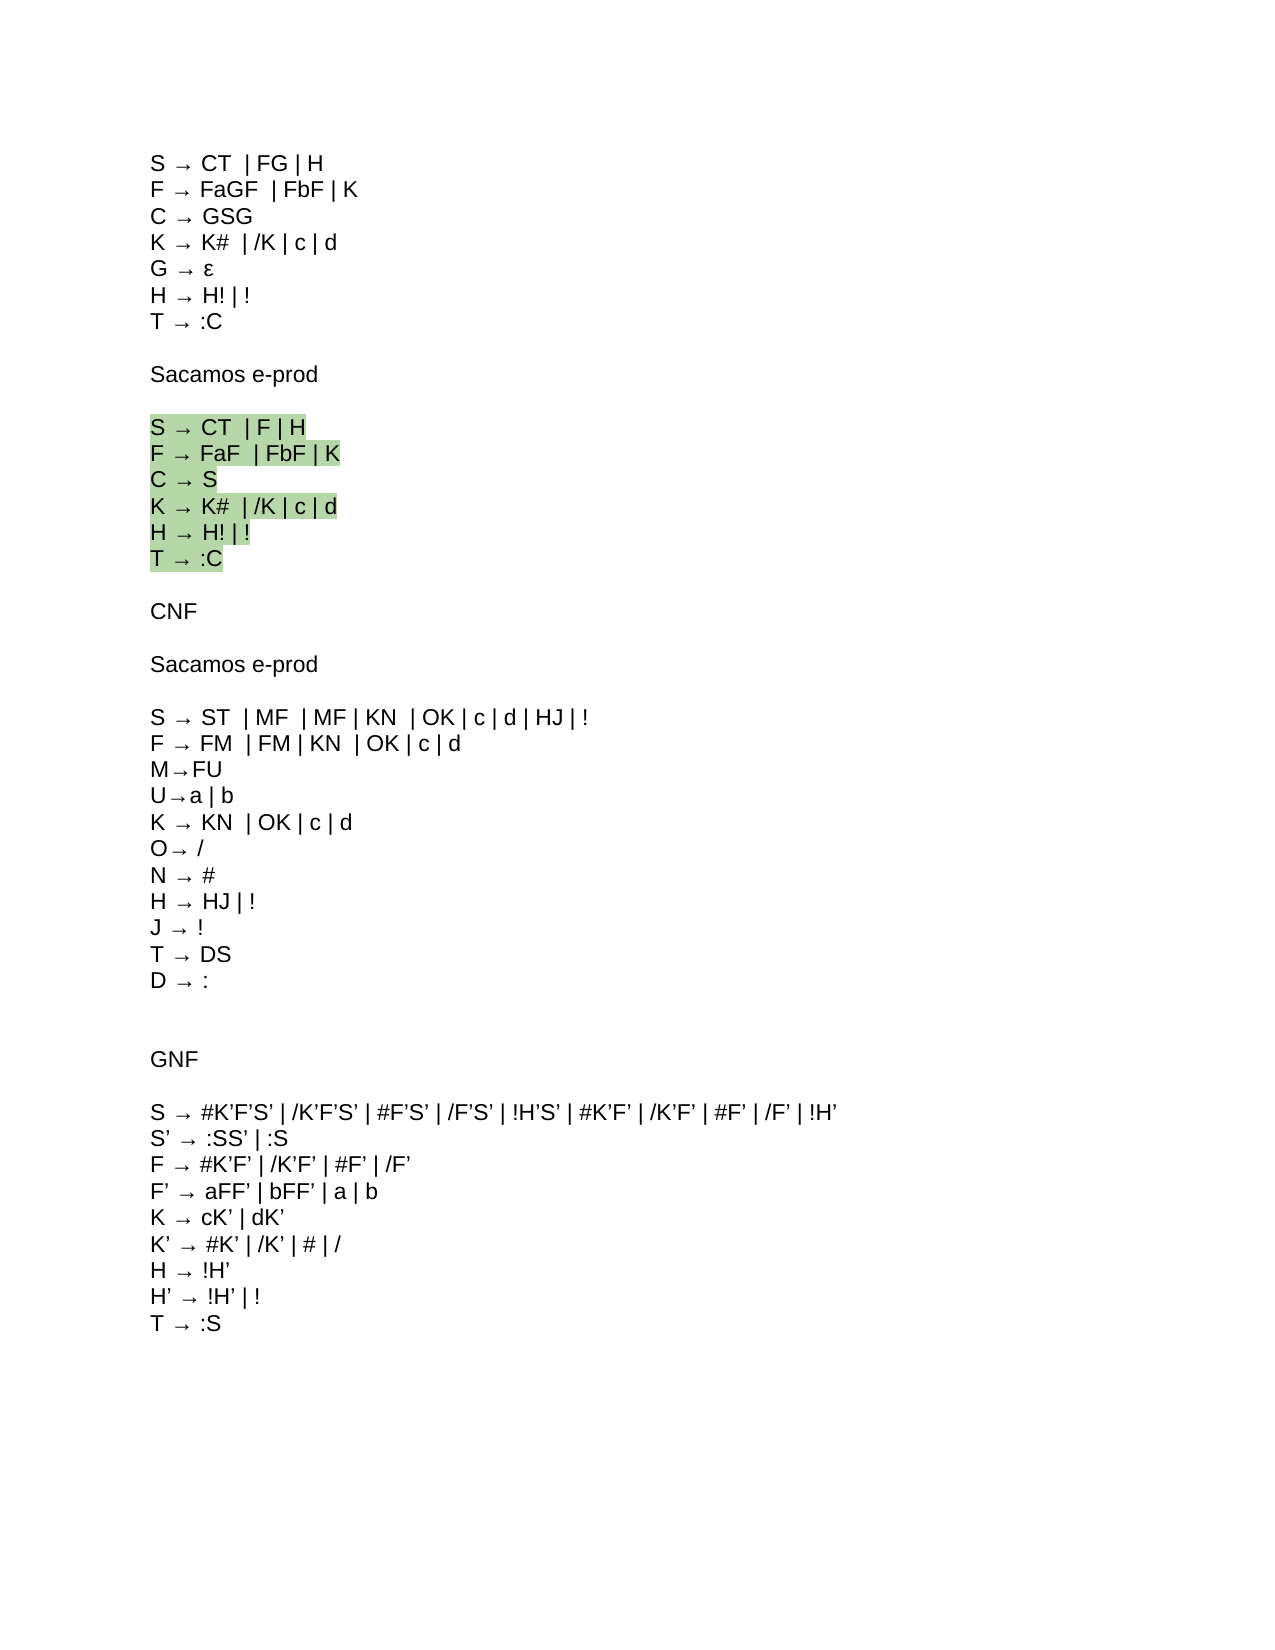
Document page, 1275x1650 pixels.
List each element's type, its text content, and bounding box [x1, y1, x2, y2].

text CNF [150, 598, 1125, 624]
text S → CT | FG | H [150, 150, 1125, 176]
text C → GSG [150, 203, 1125, 229]
text F → FaGF | FbF | K [150, 176, 1125, 203]
text K → K# | /K | c | d [150, 493, 1125, 519]
text O→ / [150, 835, 1125, 862]
text U→a | b [150, 782, 1125, 809]
text H’ → !H’ | ! [150, 1283, 1125, 1309]
text K → K# | /K | c | d [150, 229, 1125, 255]
text S → CT | F | H [150, 413, 1125, 440]
text S → ST | MF | MF | KN | OK | c | d | HJ | ! [150, 703, 1125, 730]
text Sacamos e-prod [150, 651, 1125, 677]
text T → :C [150, 308, 1125, 334]
text K → KN | OK | c | d [150, 809, 1125, 835]
text G → ε [150, 255, 1125, 282]
text F’ → aFF’ | bFF’ | a | b [150, 1178, 1125, 1204]
text M→FU [150, 756, 1125, 782]
text H → H! | ! [150, 282, 1125, 308]
text H → HJ | ! [150, 888, 1125, 914]
text H → !H’ [150, 1257, 1125, 1283]
text F → FM | FM | KN | OK | c | d [150, 730, 1125, 756]
text J → ! [150, 914, 1125, 941]
text T → :S [150, 1309, 1125, 1336]
text K’ → #K’ | /K’ | # | / [150, 1231, 1125, 1257]
text S’ → :SS’ | :S [150, 1125, 1125, 1151]
text D → : [150, 967, 1125, 993]
text C → S [150, 466, 1125, 493]
text K → cK’ | dK’ [150, 1204, 1125, 1231]
text N → # [150, 862, 1125, 888]
text F → FaF | FbF | K [150, 440, 1125, 466]
text F → #K’F’ | /K’F’ | #F’ | /F’ [150, 1151, 1125, 1178]
text GNF [150, 1046, 1125, 1072]
text T → :C [150, 545, 1125, 572]
text Sacamos e-prod [150, 361, 1125, 387]
text S → #K’F’S’ | /K’F’S’ | #F’S’ | /F’S’ | !H’S’ | #K’F’ | /K’F’ | #F’ | /F’ | !H’ [150, 1099, 1125, 1125]
text T → DS [150, 941, 1125, 967]
text H → H! | ! [150, 519, 1125, 545]
